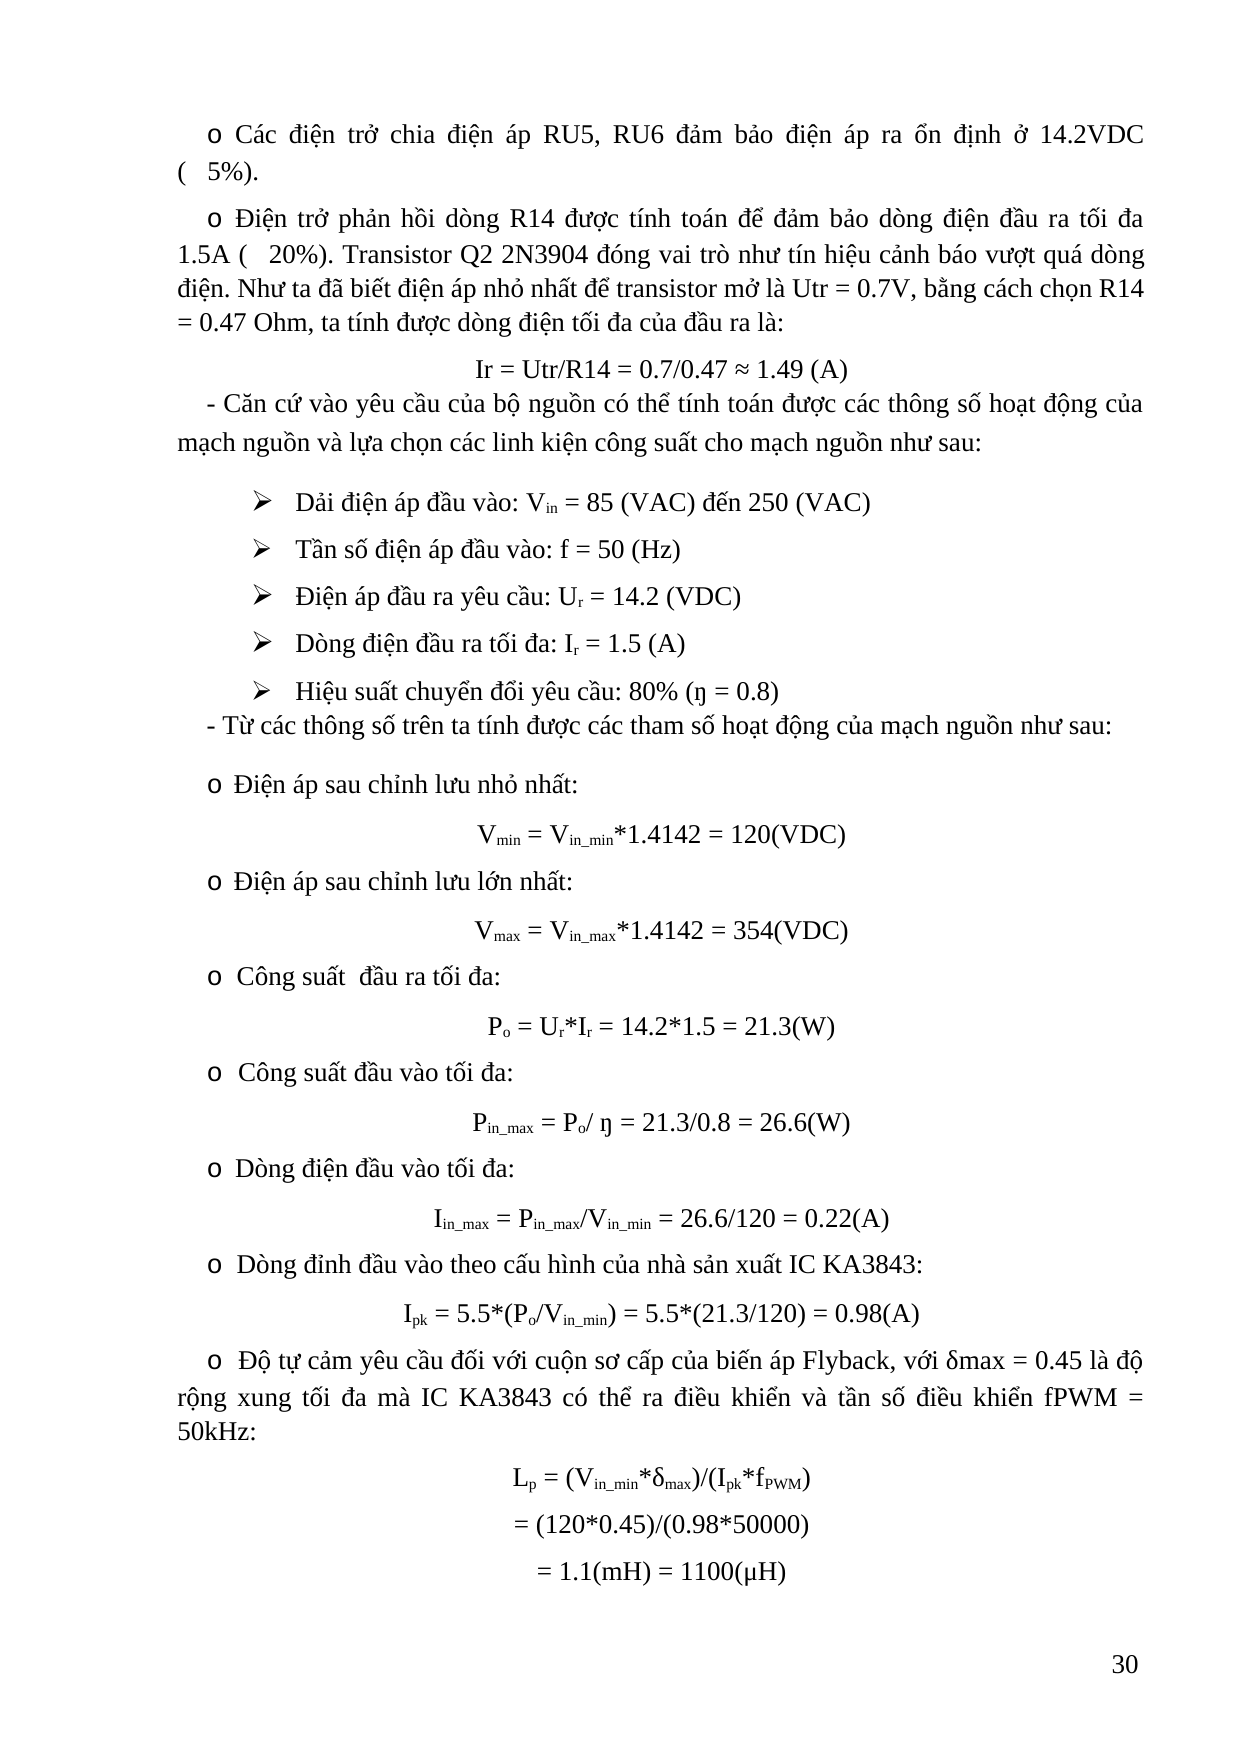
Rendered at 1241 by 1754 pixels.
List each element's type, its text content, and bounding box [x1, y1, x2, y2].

list Dải điện áp đầu vào: Vin = 85 (VAC) đến 250 (VAC) [251, 486, 1146, 517]
list Dòng điện đầu ra tối đa: Ir = 1.5 (A) [251, 627, 1146, 659]
list Công suất đầu ra tối đa: [206, 961, 1146, 994]
text - Căn cứ vào yêu cầu của bộ nguồn có thể tính toán được các thông số hoạt động của mạch nguồn và lựa chọn các linh kiện công suất cho mạch nguồn như sau: [177, 387, 1146, 457]
list Hiệu suất chuyển đổi yêu cầu: 80% (ŋ = 0.8) [251, 674, 1146, 706]
list Dòng điện đầu vào tối đa: [206, 1152, 1146, 1186]
text Po = Ur*Ir = 14.2*1.5 = 21.3(W) [177, 1010, 1146, 1041]
list Điện trở phản hồi dòng R14 được tính toán để đảm bảo dòng điện đầu ra tối đa 1.5A (20%). Transistor Q2 2N3904 đóng vai trò như tín hiệu cảnh báo vượt quá dòng điện. Như ta đã biết điện áp nhỏ nhất để transistor mở là Utr = 0.7V, bằng cách chọn R14 = 0.47 Ohm, ta tính được dòng điện tối đa của đầu ra là: [177, 202, 1146, 338]
list Dòng đỉnh đầu vào theo cấu hình của nhà sản xuất IC KA3843: [206, 1248, 1146, 1282]
list Các điện trở chia điện áp RU5, RU6 đảm bảo điện áp ra ổn định ở 14.2VDC (5%). [177, 118, 1146, 186]
text - Từ các thông số trên ta tính được các tham số hoạt động của mạch nguồn như sau: [206, 709, 1146, 740]
text Ipk = 5.5*(Po/Vin_min) = 5.5*(21.3/120) = 0.98(A) [177, 1298, 1146, 1329]
text = 1.1(mH) = 1100(μH) [177, 1555, 1146, 1586]
text Ir = Utr/R14 = 0.7/0.47 ≈ 1.49 (A) [177, 353, 1146, 384]
list Điện áp đầu ra yêu cầu: Ur = 14.2 (VDC) [251, 580, 1146, 612]
list Tần số điện áp đầu vào: f = 50 (Hz) [251, 533, 1146, 564]
text Lp = (Vin_min*δmax)/(Ipk*fPWM) [177, 1462, 1146, 1493]
list Điện áp sau chỉnh lưu nhỏ nhất: [206, 769, 1146, 802]
text Iin_max = Pin_max/Vin_min = 26.6/120 = 0.22(A) [177, 1202, 1146, 1233]
text Vmin = Vin_min*1.4142 = 120(VDC) [177, 818, 1146, 849]
text = (120*0.45)/(0.98*50000) [177, 1508, 1146, 1539]
text Pin_max = Po/ ŋ = 21.3/0.8 = 26.6(W) [177, 1106, 1146, 1137]
list Độ tự cảm yêu cầu đối với cuộn sơ cấp của biến áp Flyback, với δmax = 0.45 là độ rộng xung tối đa mà IC KA3843 có thể ra điều khiển và tần số điều khiển fPWM = 50kHz: [177, 1344, 1146, 1446]
list Công suất đầu vào tối đa: [206, 1056, 1146, 1090]
text Vmax = Vin_max*1.4142 = 354(VDC) [177, 914, 1146, 945]
list Điện áp sau chỉnh lưu lớn nhất: [206, 864, 1146, 898]
